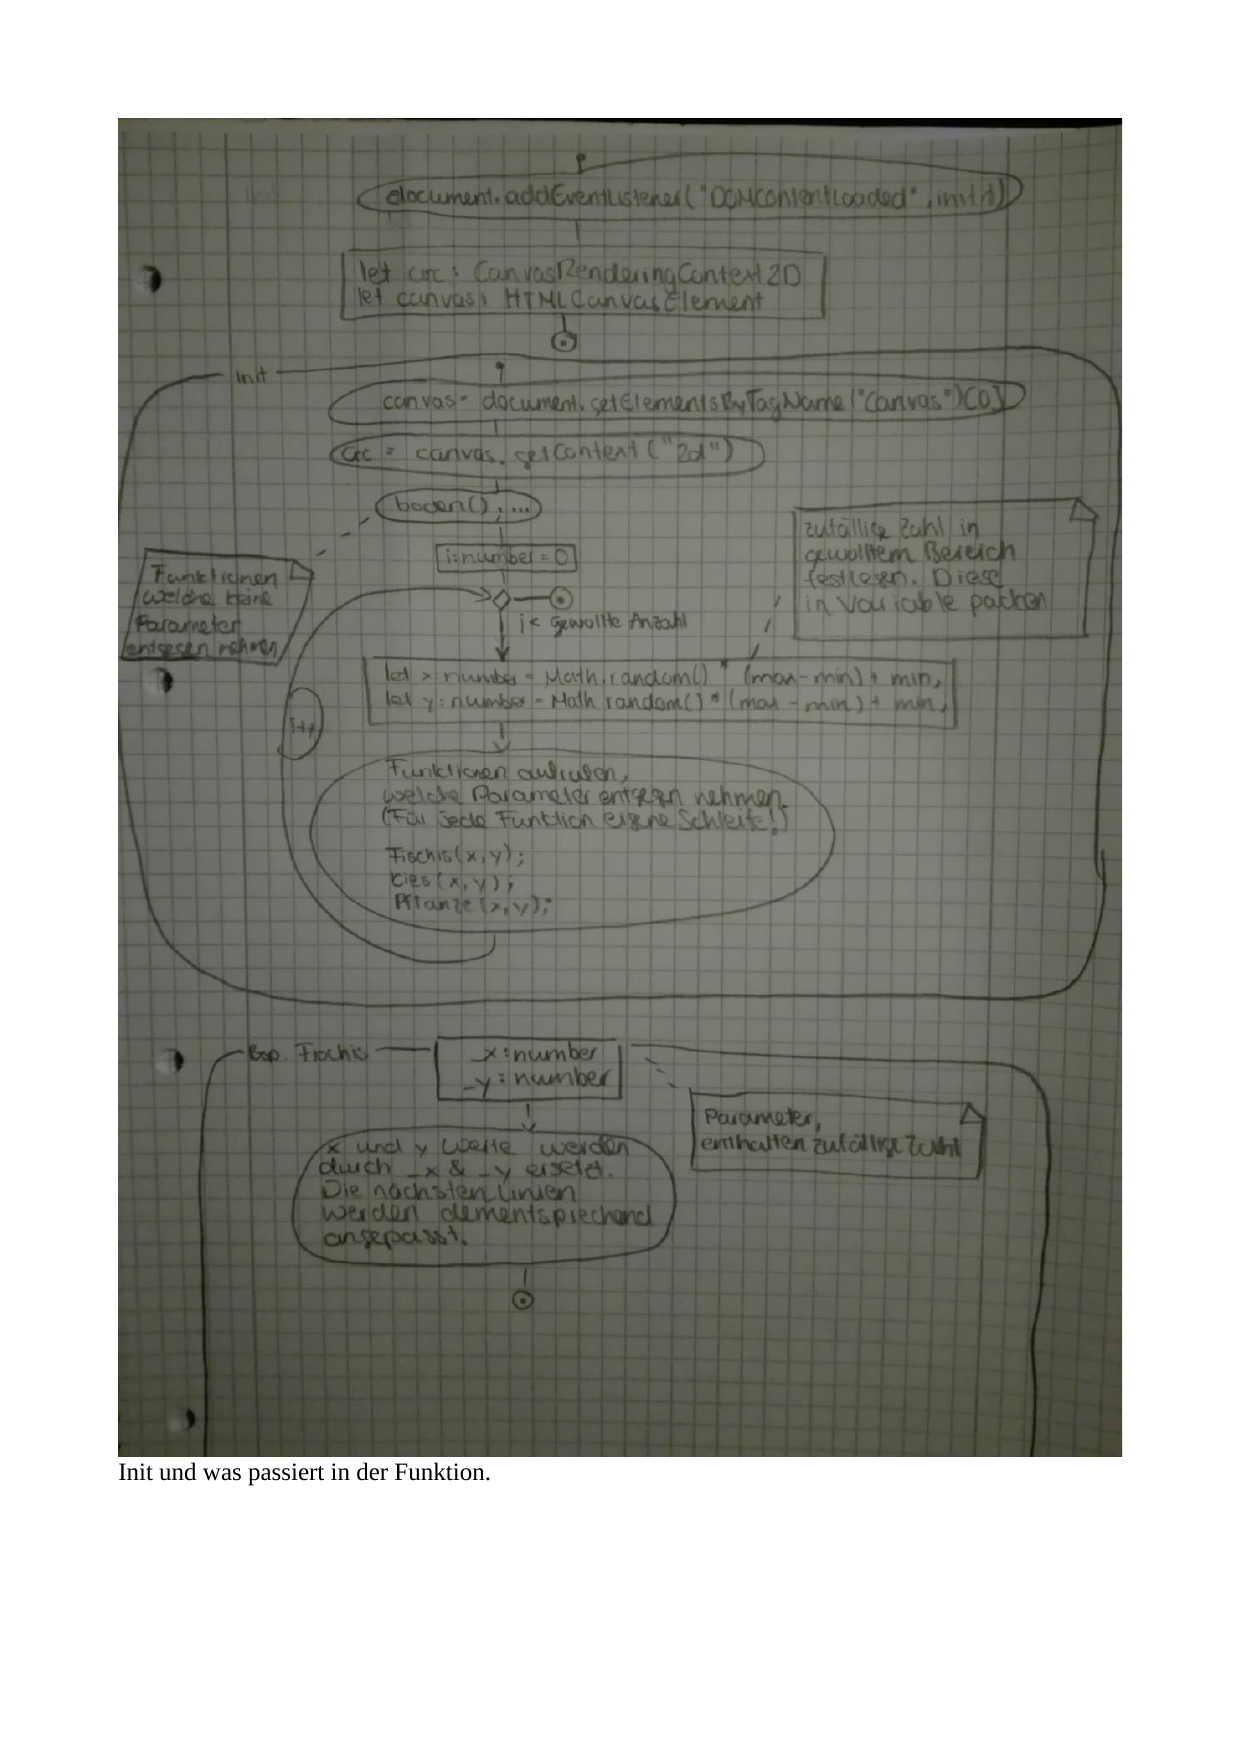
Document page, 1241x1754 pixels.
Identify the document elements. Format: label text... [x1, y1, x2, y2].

text Init und was passiert in der Funktion. [118, 1457, 1122, 1485]
picture [118, 118, 1123, 1457]
